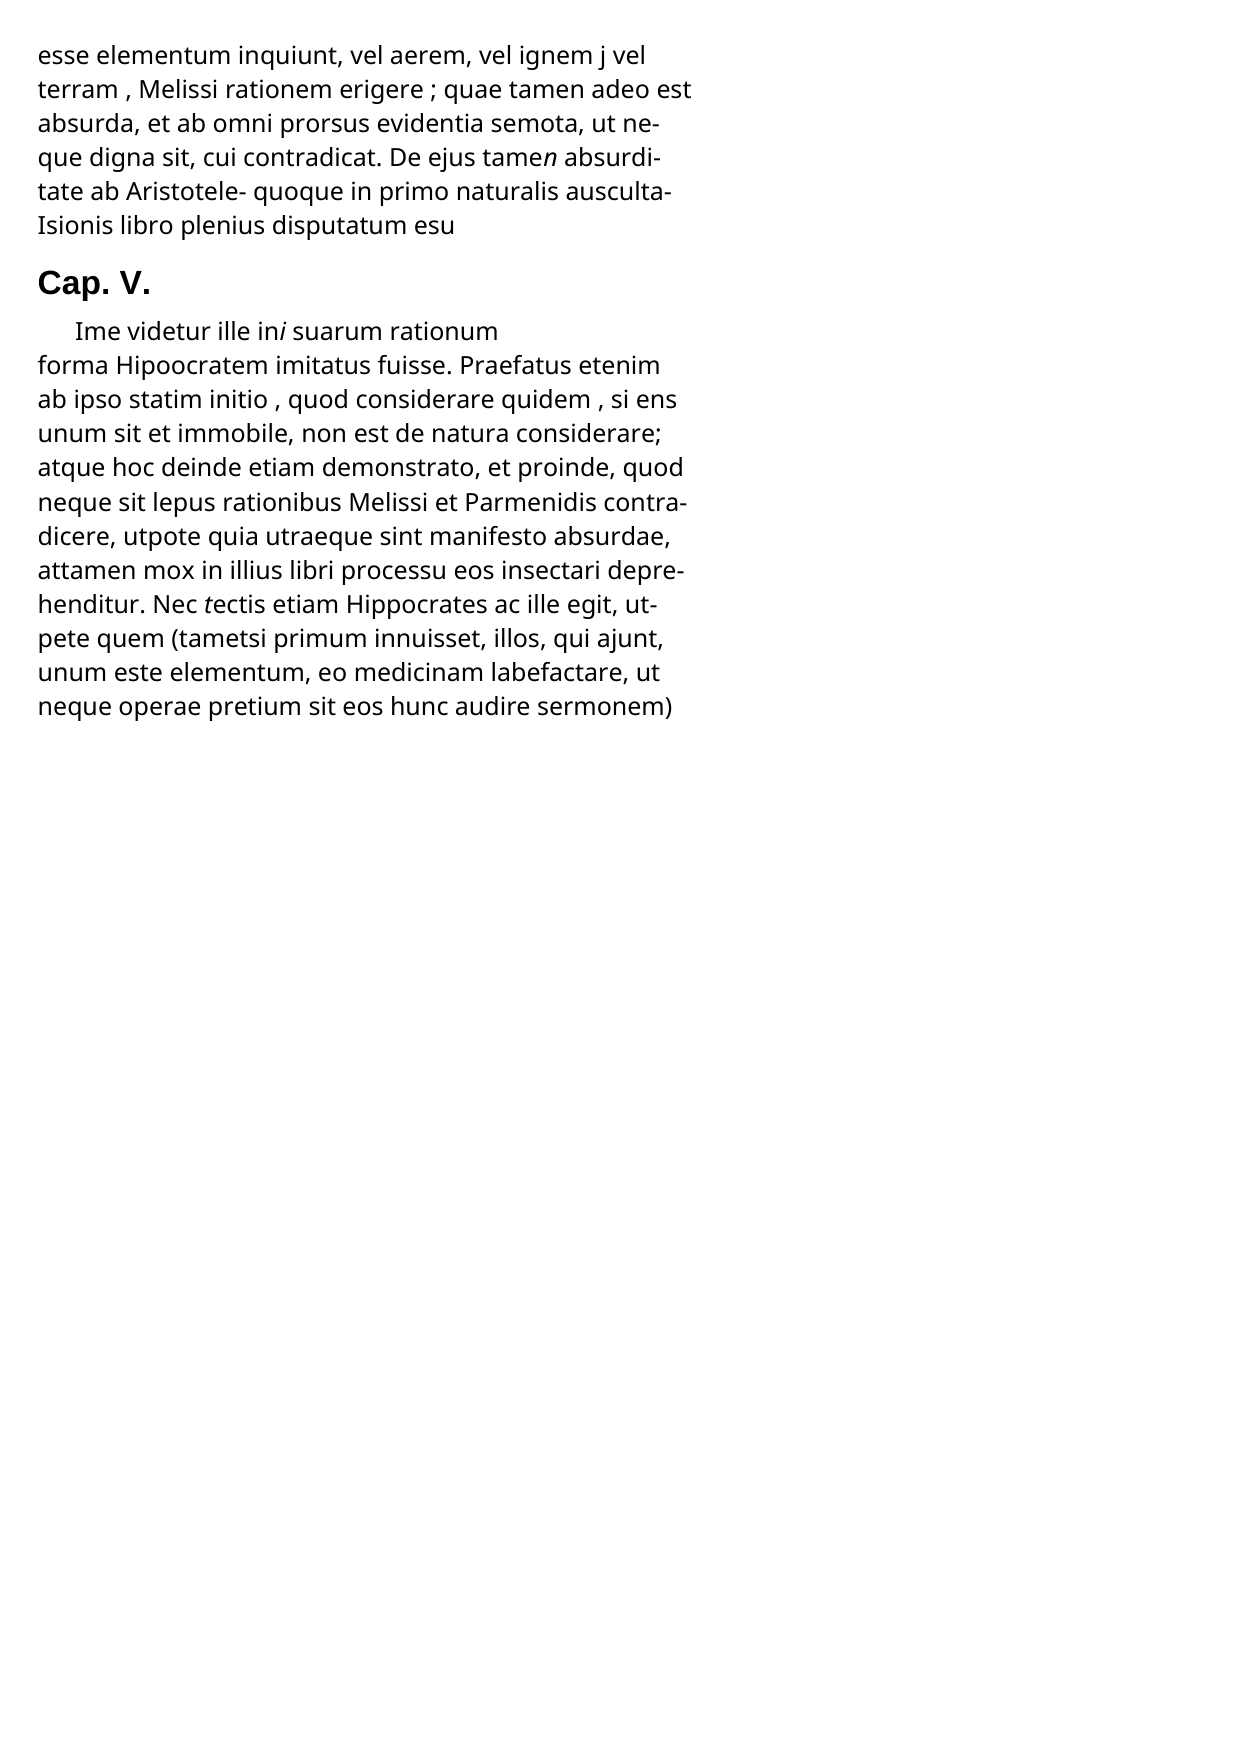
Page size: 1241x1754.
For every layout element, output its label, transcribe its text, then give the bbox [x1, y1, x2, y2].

text Ime videtur ille ini suarum rationum forma Hipoocratem imitatus fuisse. Praefatus etenim ab ipso statim initio , quod considerare quidem , si ens unum sit et immobile, non est de natura considerare; atque hoc deinde etiam demonstrato, et proinde, quod neque sit lepus rationibus Melissi et Parmenidis contra- dicere, utpote quia utraeque sint manifesto absurdae, attamen mox in illius libri processu eos insectari depre- henditur. Nec tectis etiam Hippocrates ac ille egit, ut- pete quem (tametsi primum innuisset, illos, qui ajunt, unum este elementum, eo medicinam labefactare, ut neque operae pretium sit eos hunc audire sermonem) [37, 314, 1203, 723]
text esse elementum inquiunt, vel aerem, vel ignem j vel terram , Melissi rationem erigere ; quae tamen adeo est absurda, et ab omni prorsus evidentia semota, ut ne- que digna sit, cui contradicat. De ejus tamen absurdi- tate ab Aristotele- quoque in primo naturalis ausculta- Isionis libro plenius disputatum esu [37, 37, 1203, 242]
subtitle Cap. V. [37, 263, 1203, 301]
